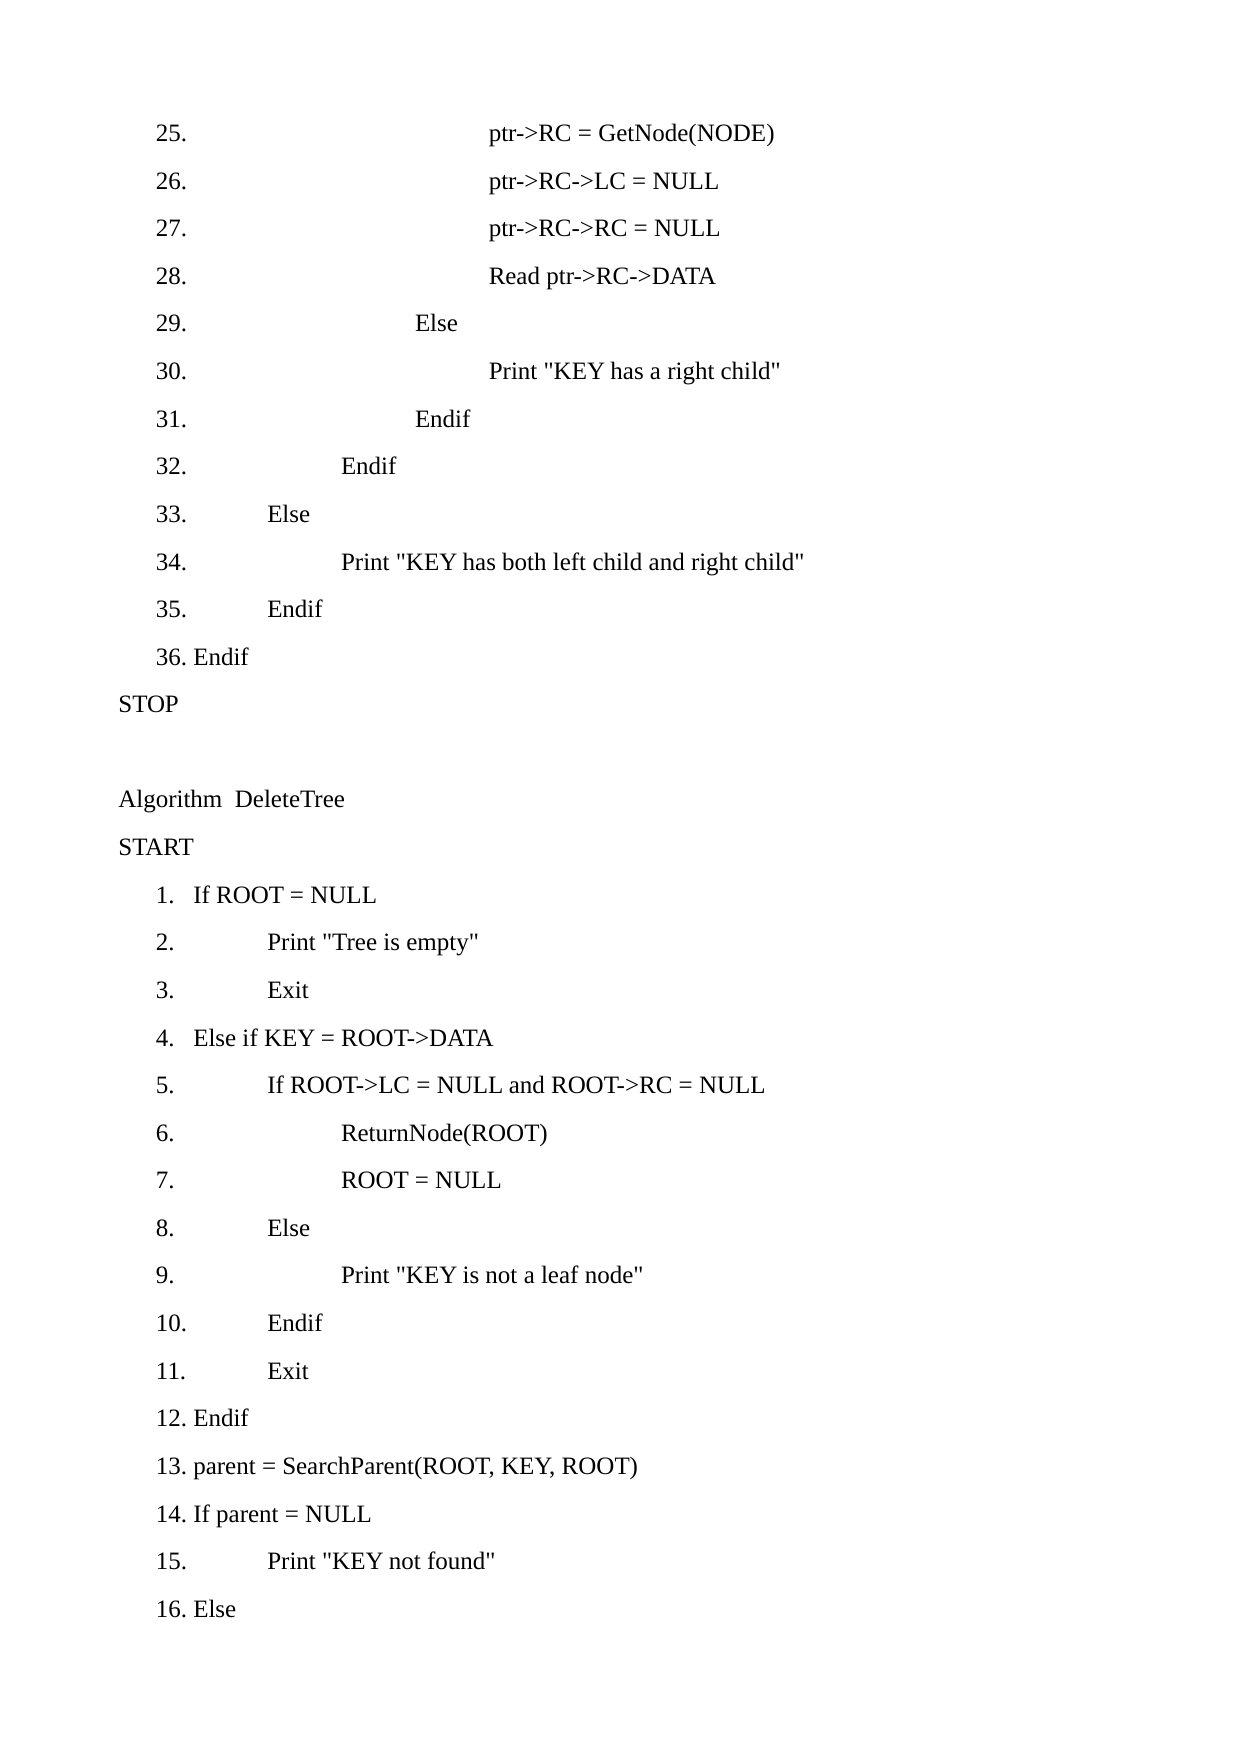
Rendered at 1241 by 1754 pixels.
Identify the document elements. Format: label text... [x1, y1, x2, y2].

list parent = SearchParent(ROOT, KEY, ROOT) [156, 1451, 1122, 1480]
list Endif [156, 642, 1122, 671]
list ReturnNode(ROOT) [156, 1118, 1122, 1147]
list Print "KEY has a right child" [156, 356, 1122, 385]
list ptr->RC->RC = NULL [156, 213, 1122, 242]
list If ROOT->LC = NULL and ROOT->RC = NULL [156, 1070, 1122, 1099]
list Else [156, 308, 1122, 337]
list Exit [156, 1356, 1122, 1384]
list ROOT = NULL [156, 1165, 1122, 1194]
list Endif [156, 451, 1122, 480]
text START [118, 832, 1122, 861]
list ptr->RC->LC = NULL [156, 166, 1122, 194]
list Read ptr->RC->DATA [156, 261, 1122, 290]
text STOP [118, 689, 1122, 718]
list Endif [156, 1308, 1122, 1337]
list If parent = NULL [156, 1499, 1122, 1527]
list Print "Tree is empty" [156, 927, 1122, 956]
list Endif [156, 404, 1122, 432]
list Endif [156, 1403, 1122, 1432]
list Else if KEY = ROOT->DATA [156, 1023, 1122, 1051]
list Print "KEY is not a leaf node" [156, 1261, 1122, 1289]
list Print "KEY not found" [156, 1546, 1122, 1575]
list Else [156, 1594, 1122, 1623]
list Print "KEY has both left child and right child" [156, 547, 1122, 575]
list If ROOT = NULL [156, 880, 1122, 908]
list Else [156, 1213, 1122, 1242]
list Else [156, 499, 1122, 528]
list Endif [156, 594, 1122, 623]
text Algorithm DeleteTree [118, 784, 1122, 813]
list ptr->RC = GetNode(NODE) [156, 118, 1122, 147]
list Exit [156, 975, 1122, 1004]
